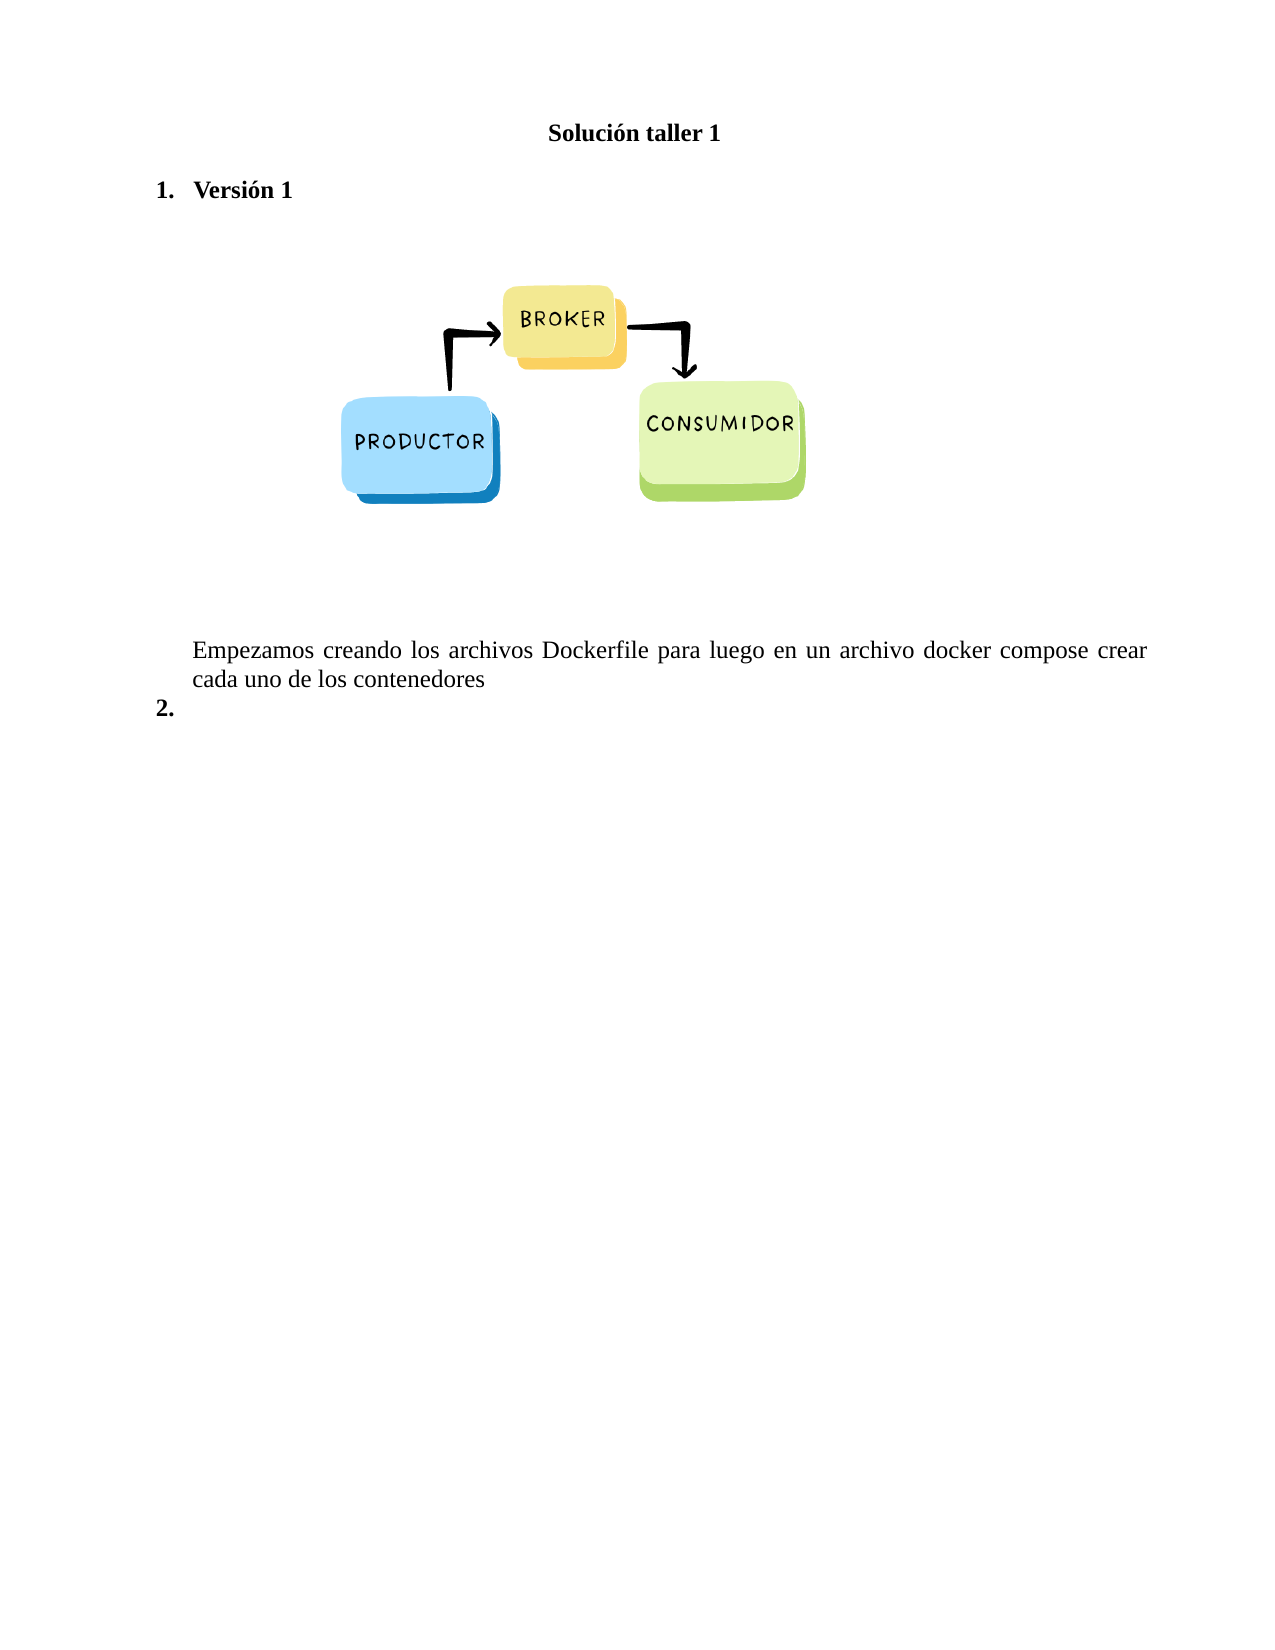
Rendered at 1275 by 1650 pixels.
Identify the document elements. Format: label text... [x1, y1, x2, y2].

picture [319, 231, 834, 553]
text Empezamos creando los archivos Dockerfile para luego en un archivo docker compose crear cada uno de los contenedores [118, 636, 1157, 693]
text Solución taller 1 [118, 118, 1157, 147]
list Versión 1 [156, 176, 1157, 204]
